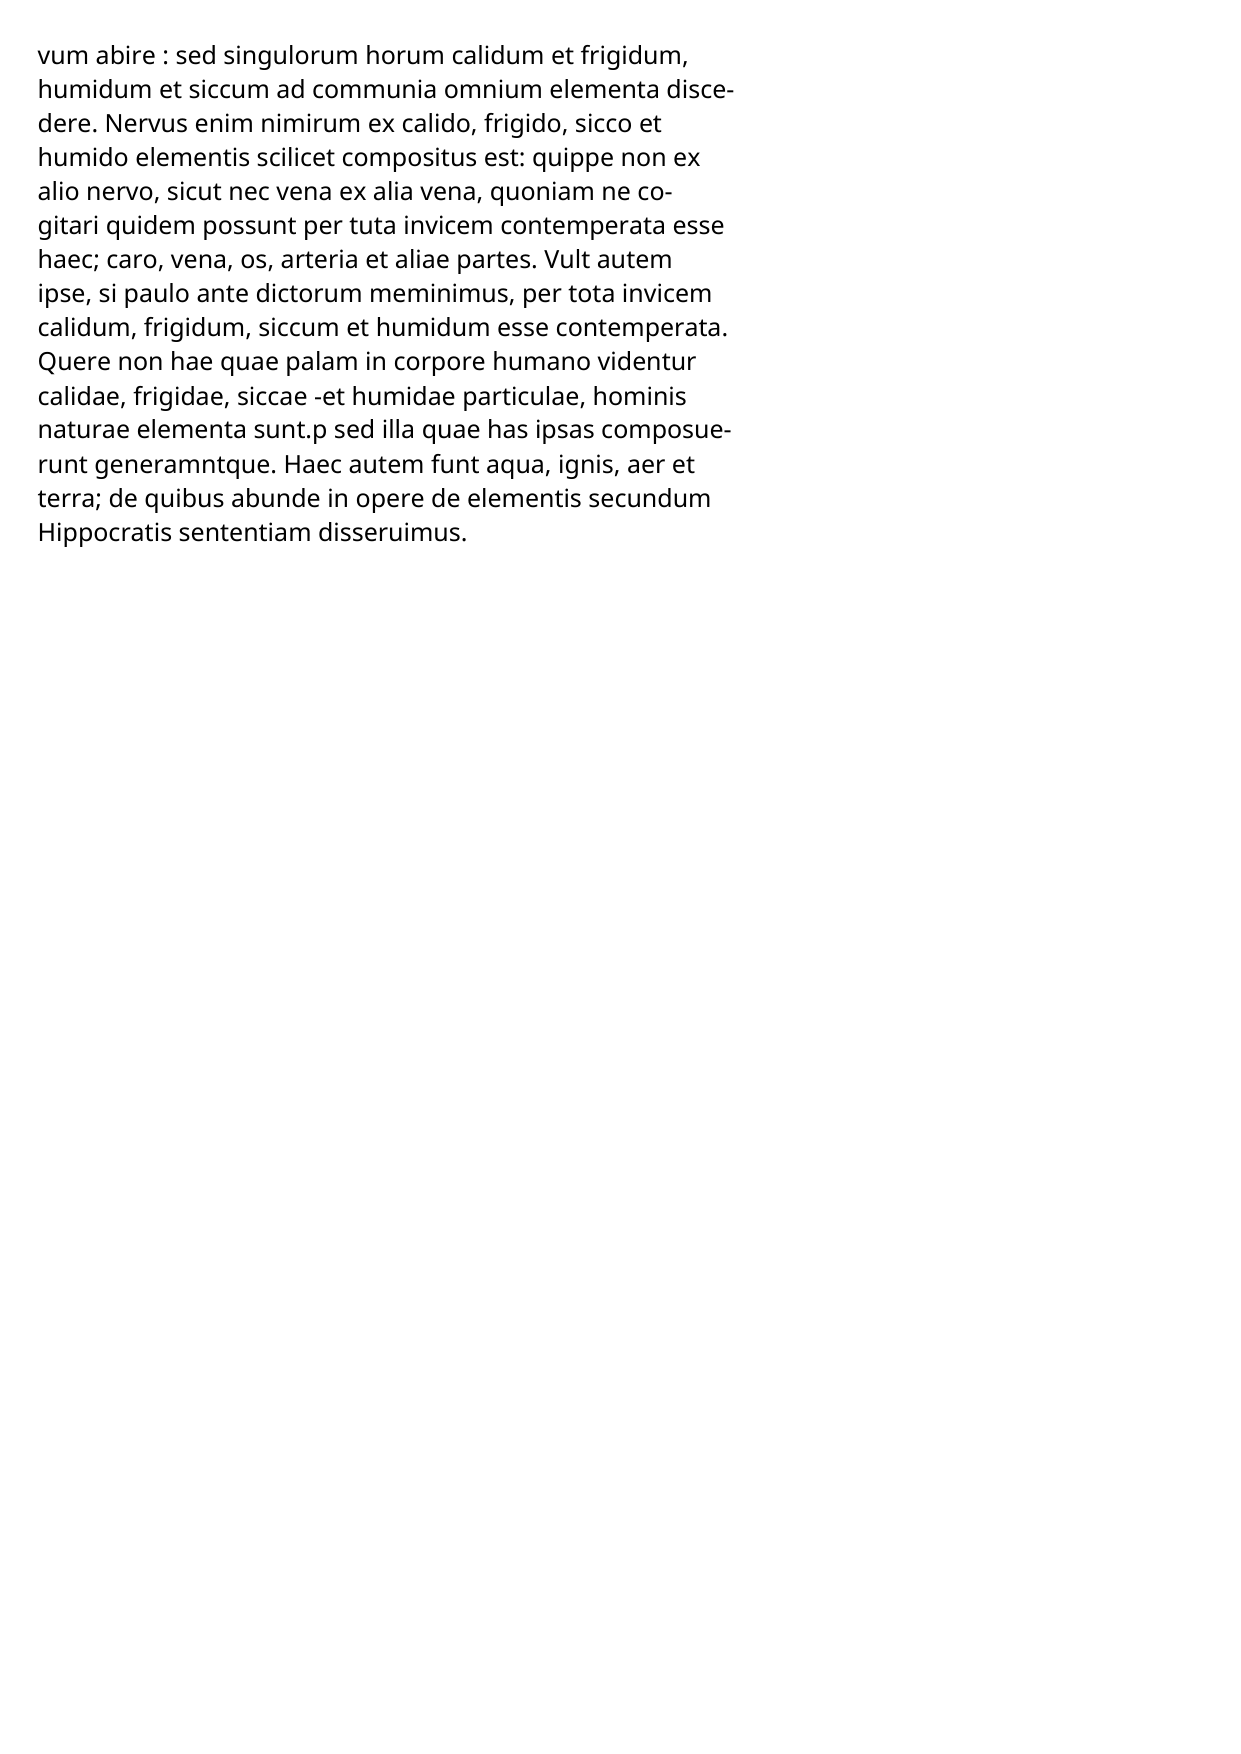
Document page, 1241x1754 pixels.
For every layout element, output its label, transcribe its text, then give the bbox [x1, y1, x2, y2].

text vum abire : sed singulorum horum calidum et frigidum, humidum et siccum ad communia omnium elementa disce- dere. Nervus enim nimirum ex calido, frigido, sicco et humido elementis scilicet compositus est: quippe non ex alio nervo, sicut nec vena ex alia vena, quoniam ne co- gitari quidem possunt per tuta invicem contemperata esse haec; caro, vena, os, arteria et aliae partes. Vult autem ipse, si paulo ante dictorum meminimus, per tota invicem calidum, frigidum, siccum et humidum esse contemperata. Quere non hae quae palam in corpore humano videntur calidae, frigidae, siccae -et humidae particulae, hominis naturae elementa sunt.p sed illa quae has ipsas composue- runt generamntque. Haec autem funt aqua, ignis, aer et terra; de quibus abunde in opere de elementis secundum Hippocratis sententiam disseruimus. [37, 37, 1203, 548]
